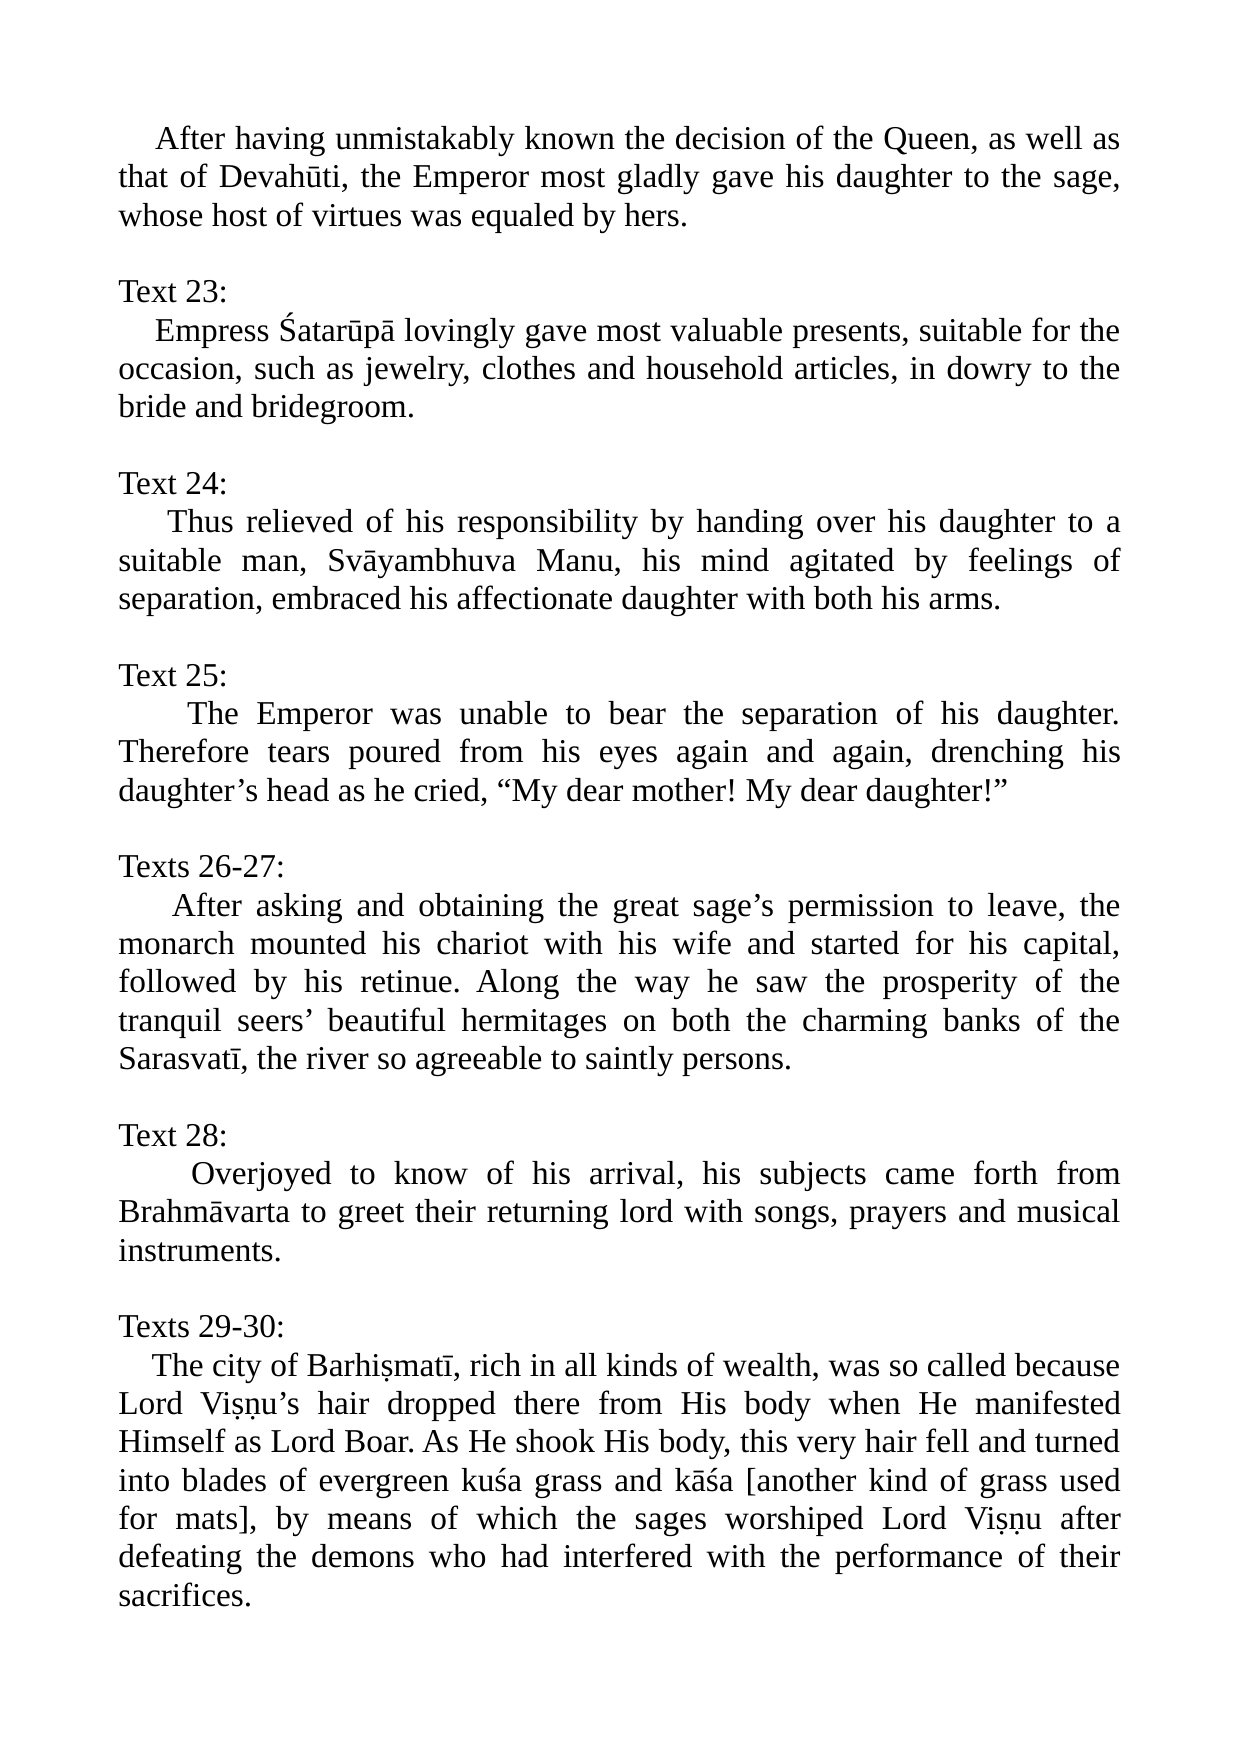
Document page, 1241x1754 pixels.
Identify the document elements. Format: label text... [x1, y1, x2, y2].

text Thus relieved of his responsibility by handing over his daughter to a suitable man, Svāyambhuva Manu, his mind agitated by feelings of separation, embraced his affectionate daughter with both his arms. [118, 501, 1122, 616]
text Text 28: [118, 1115, 1122, 1153]
text After having unmistakably known the decision of the Queen, as well as that of Devahūti, the Emperor most gladly gave his daughter to the sage, whose host of virtues was equaled by hers. [118, 118, 1122, 233]
text The city of Barhiṣmatī, rich in all kinds of wealth, was so called because Lord Viṣṇu’s hair dropped there from His body when He manifested Himself as Lord Boar. As He shook His body, this very hair fell and turned into blades of evergreen kuśa grass and kāśa [another kind of grass used for mats], by means of which the sages worshiped Lord Viṣṇu after defeating the demons who had interfered with the performance of their sacrifices. [118, 1345, 1122, 1613]
text Texts 26-27: [118, 846, 1122, 885]
text Text 25: [118, 655, 1122, 693]
text Empress Śatarūpā lovingly gave most valuable presents, suitable for the occasion, such as jewelry, clothes and household articles, in dowry to the bride and bridegroom. [118, 310, 1122, 425]
text Overjoyed to know of his arrival, his subjects came forth from Brahmāvarta to greet their returning lord with songs, prayers and musical instruments. [118, 1153, 1122, 1268]
text After asking and obtaining the great sage’s permission to leave, the monarch mounted his chariot with his wife and started for his capital, followed by his retinue. Along the way he saw the prosperity of the tranquil seers’ beautiful hermitages on both the charming banks of the Sarasvatī, the river so agreeable to saintly persons. [118, 885, 1122, 1076]
text Texts 29-30: [118, 1306, 1122, 1345]
text Text 24: [118, 463, 1122, 501]
text Text 23: [118, 271, 1122, 310]
text The Emperor was unable to bear the separation of his daughter. Therefore tears poured from his eyes again and again, drenching his daughter’s head as he cried, “My dear mother! My dear daughter!” [118, 693, 1122, 808]
